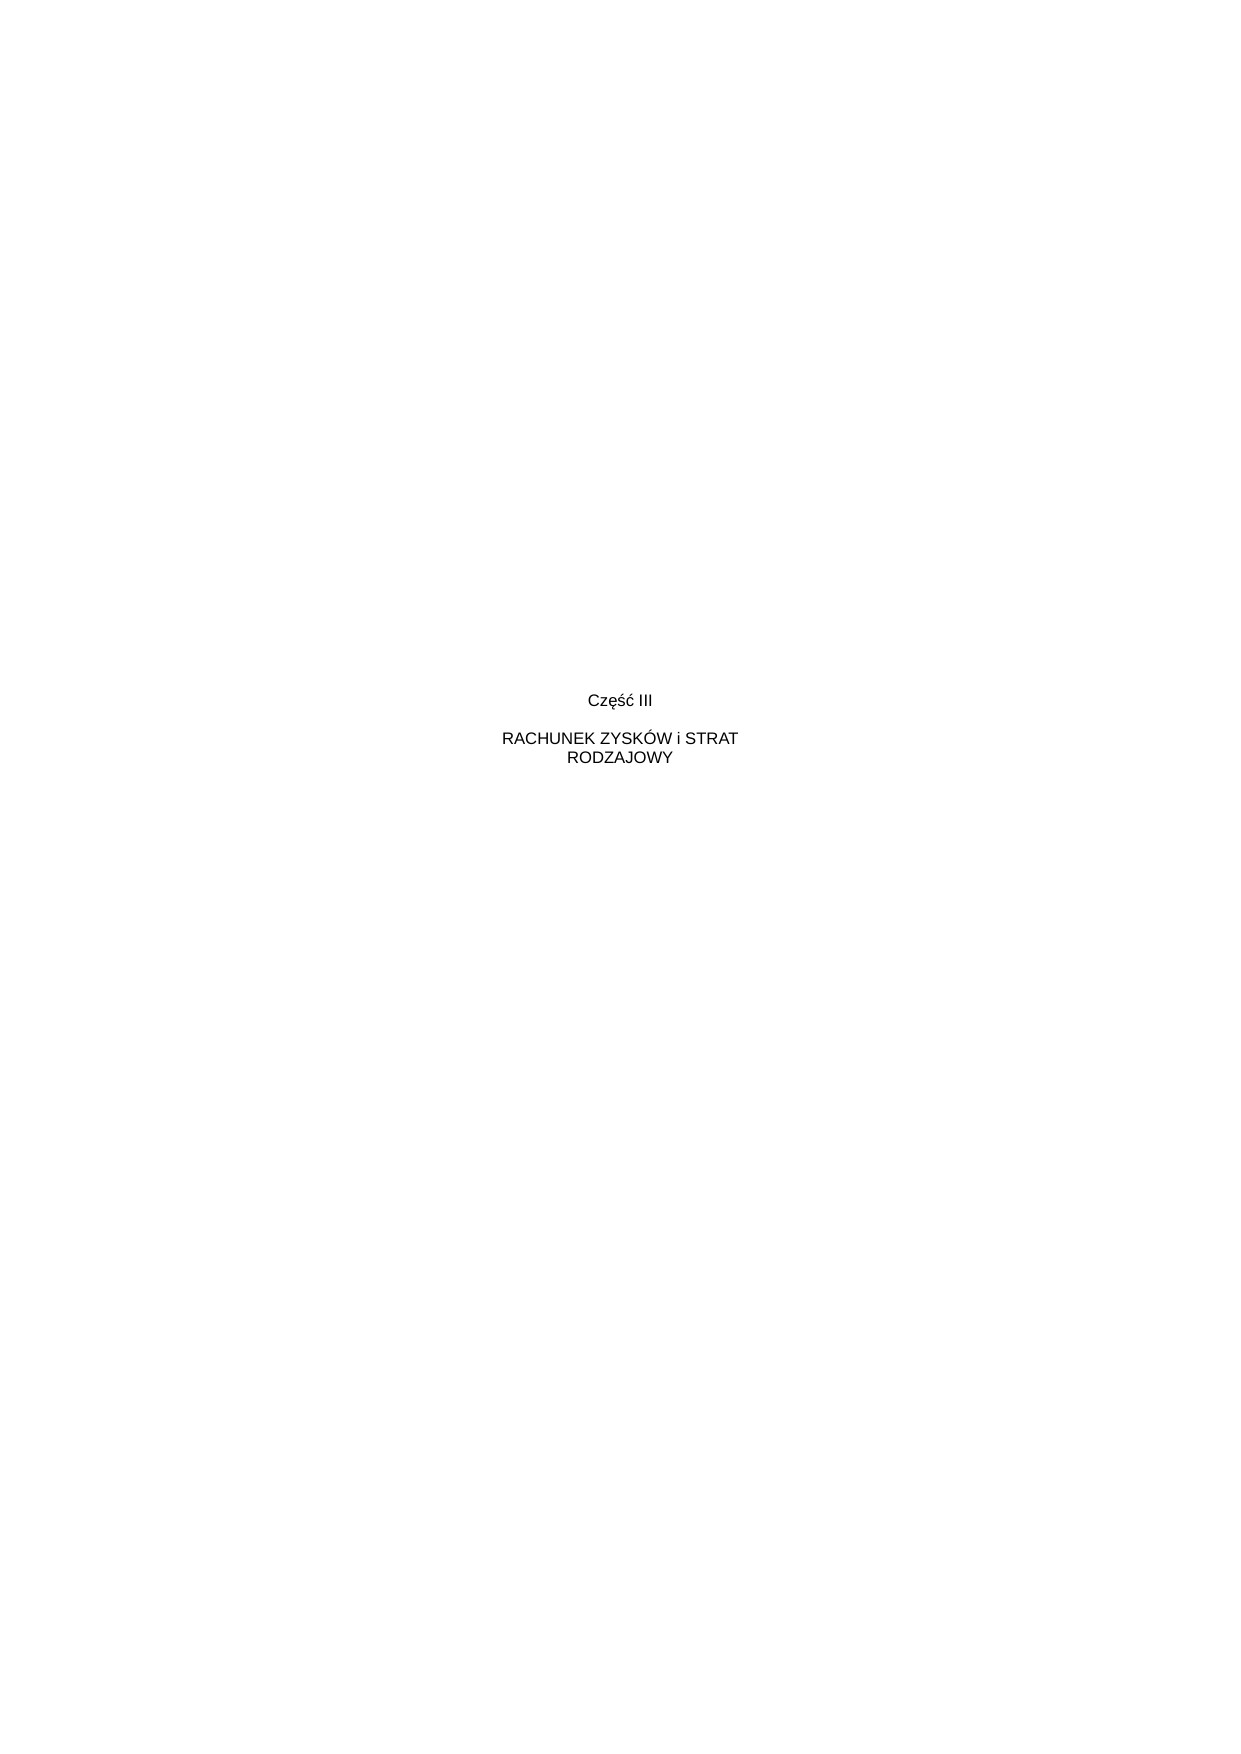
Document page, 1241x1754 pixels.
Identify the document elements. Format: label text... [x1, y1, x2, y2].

text RACHUNEK ZYSKÓW i STRAT [118, 729, 1122, 748]
text RODZAJOWY [118, 748, 1122, 767]
text Część III [118, 691, 1122, 710]
